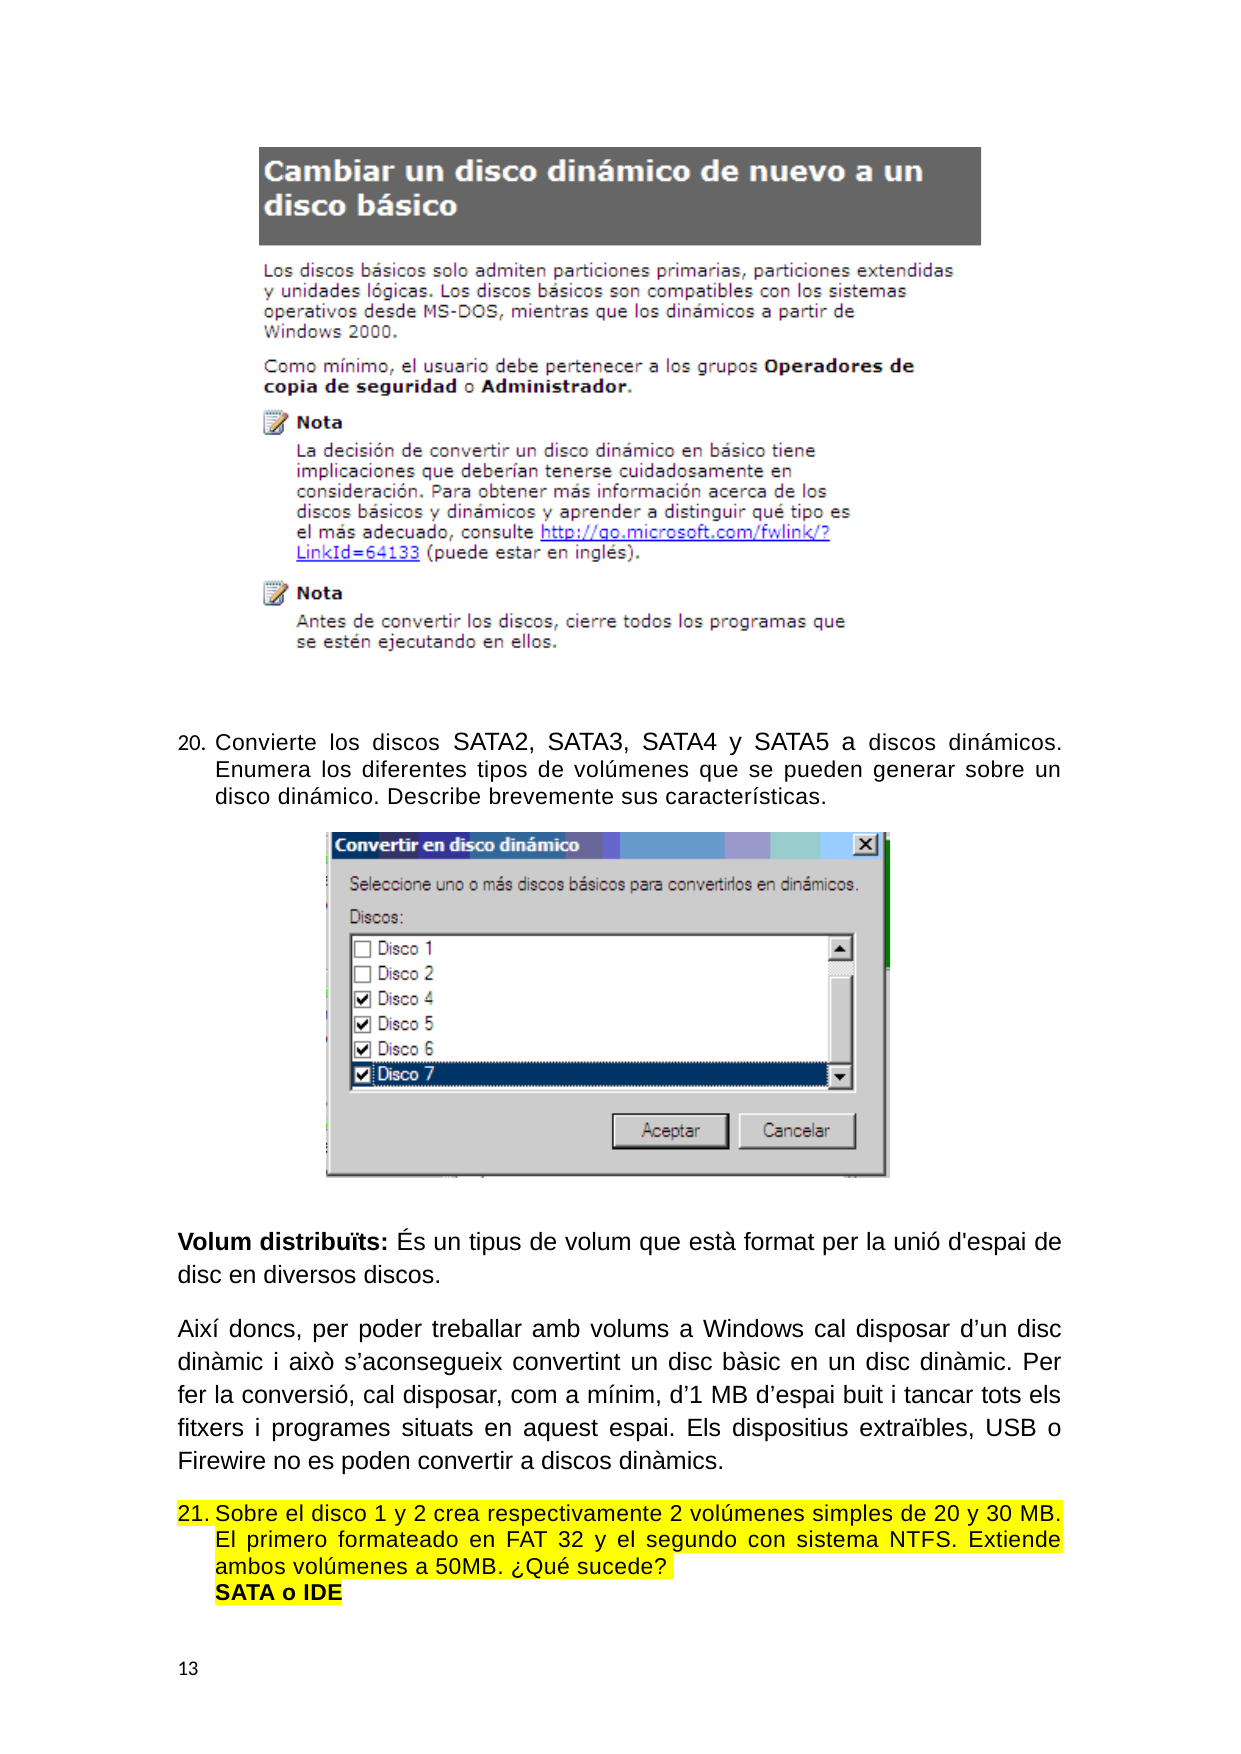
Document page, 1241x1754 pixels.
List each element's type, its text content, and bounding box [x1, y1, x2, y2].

list Així doncs, per poder treballar amb volums a Windows cal disposar d’un disc dinàmic i això s’aconsegueix convertint un disc bàsic en un disc dinàmic. Per fer la conversió, cal disposar, com a mínim, d’1 MB d’espai buit i tancar tots els ﬁtxers i programes situats en aquest espai. Els dispositius extraïbles, USB o Firewire no es poden convertir a discos dinàmics. [177, 1314, 1063, 1475]
list Sobre el disco 1 y 2 crea respectivamente 2 volúmenes simples de 20 y 30 MB. El primero formateado en FAT 32 y el segundo con sistema NTFS. Extiende ambos volúmenes a 50MB. ¿Qué sucede? [177, 1500, 1063, 1579]
list SATA o IDE [177, 1579, 1063, 1605]
list Volum distribuïts: És un tipus de volum que està format per la unió d'espai de disc en diversos discos. [177, 1227, 1063, 1289]
list Convierte los discos SATA2, SATA3, SATA4 y SATA5 a discos dinámicos. Enumera los diferentes tipos de volúmenes que se pueden generar sobre un disco dinámico. Describe brevemente sus características. [177, 727, 1063, 809]
picture [326, 832, 891, 1178]
picture [259, 147, 982, 670]
